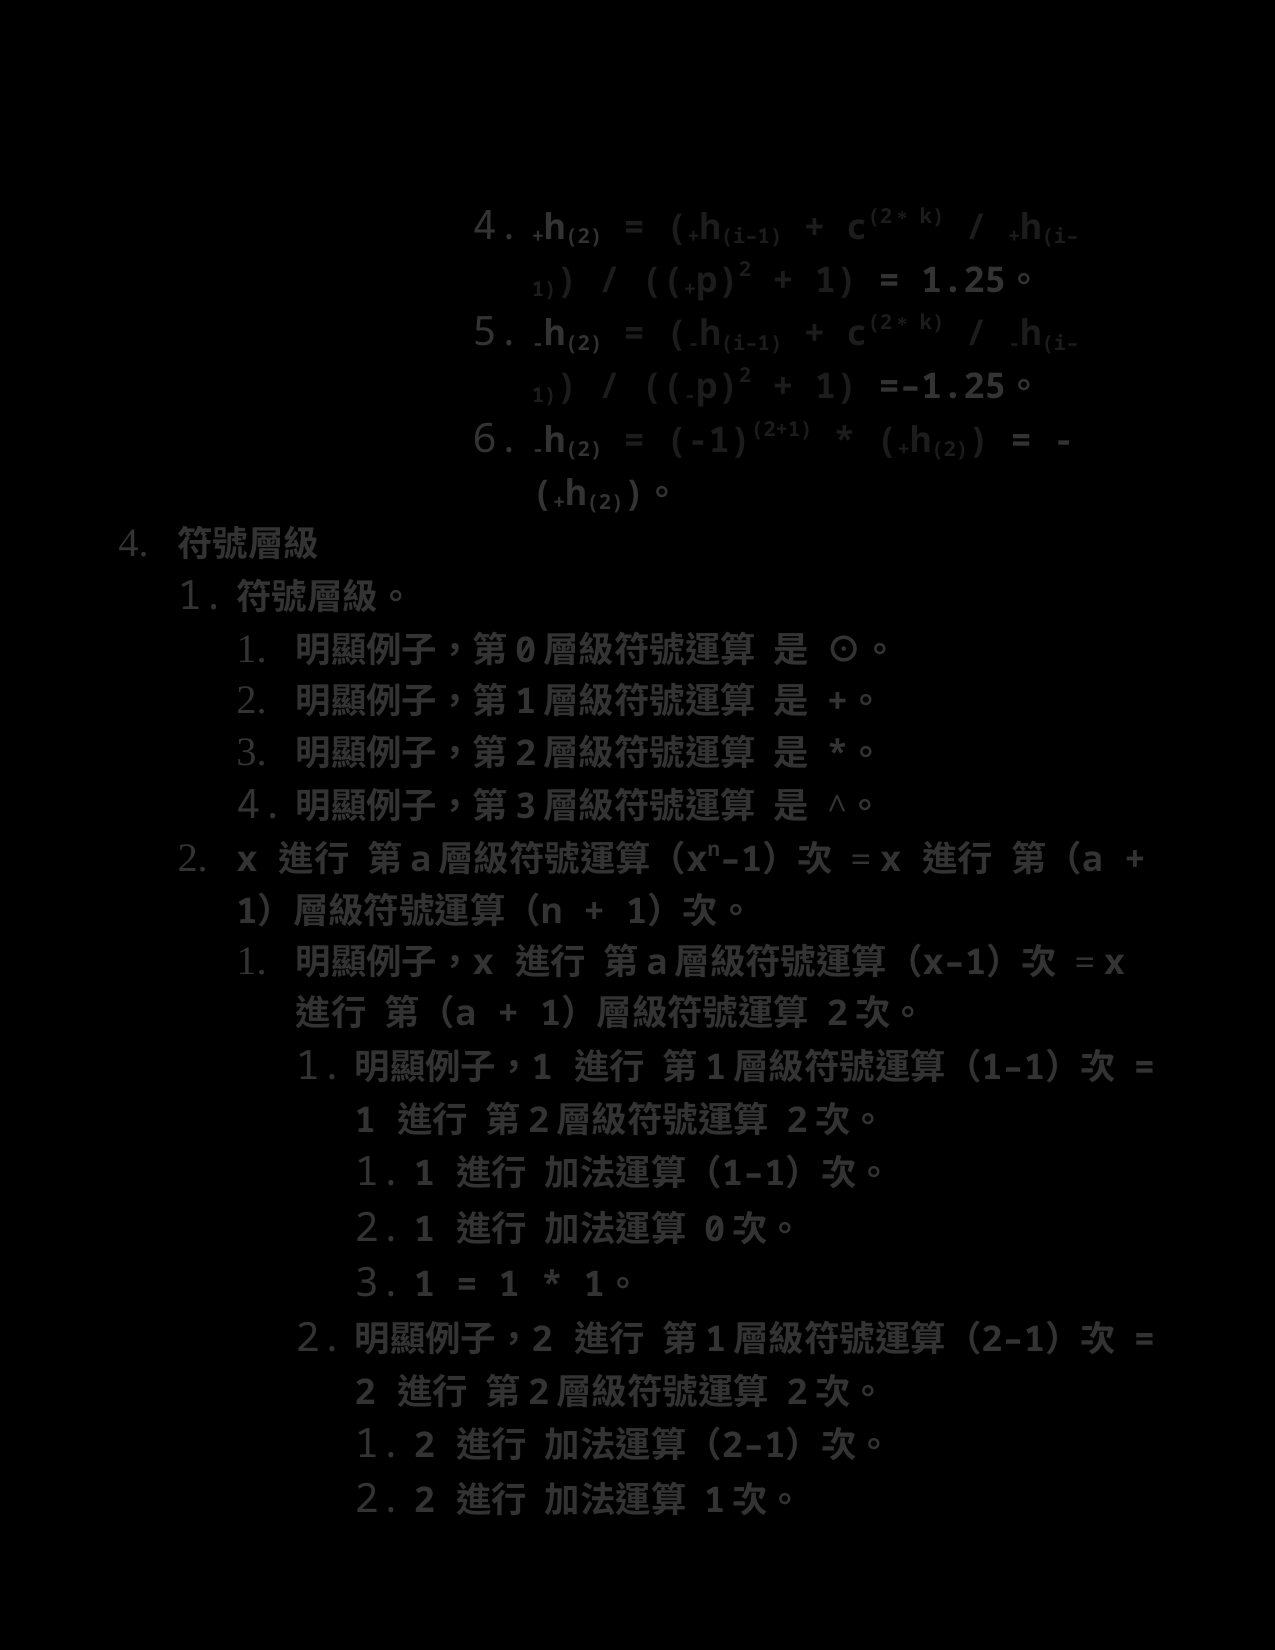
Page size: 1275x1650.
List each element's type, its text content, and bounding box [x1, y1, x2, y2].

list -h(2) = (-1)(2+1) * (+h(2)) = -(+h(2))。 [472, 409, 1157, 515]
list 2 進行 加法運算（2–1）次。 [354, 1414, 1157, 1469]
list 明顯例子，第1層級符號運算 是 +。 [236, 673, 1157, 724]
list 1 = 1 * 1。 [354, 1253, 1157, 1308]
list 明顯例子，第0層級符號運算 是 ⊙。 [236, 622, 1157, 673]
list x 進行 第a層級符號運算（xn–1）次 = x 進行 第（a + 1）層級符號運算（n + 1）次。 [177, 831, 1157, 933]
list -h(2) = (-h(i–1) + c(2 * k) / -h(i–1)) / ((-p)2 + 1) =–1.25。 [472, 302, 1157, 409]
list 明顯例子，2 進行 第1層級符號運算（2–1）次 = 2 進行 第2層級符號運算 2次。 [295, 1308, 1157, 1414]
list 符號層級。 [177, 566, 1157, 622]
list 符號層級 [118, 515, 1157, 566]
list 1 進行 加法運算（1–1）次。 [354, 1143, 1157, 1198]
list 明顯例子，第2層級符號運算 是 *。 [236, 724, 1157, 776]
list 明顯例子，x 進行 第a層級符號運算（x–1）次 = x 進行 第（a + 1）層級符號運算 2次。 [236, 933, 1157, 1036]
list 1 進行 加法運算 0次。 [354, 1198, 1157, 1253]
list 明顯例子，第3層級符號運算 是 ^。 [236, 776, 1157, 831]
list +h(2) = (+h(i–1) + c(2 * k) / +h(i–1)) / ((+p)2 + 1) = 1.25。 [472, 196, 1157, 302]
list 明顯例子，1 進行 第1層級符號運算（1–1）次 = 1 進行 第2層級符號運算 2次。 [295, 1036, 1157, 1143]
list 2 進行 加法運算 1次。 [354, 1469, 1157, 1524]
